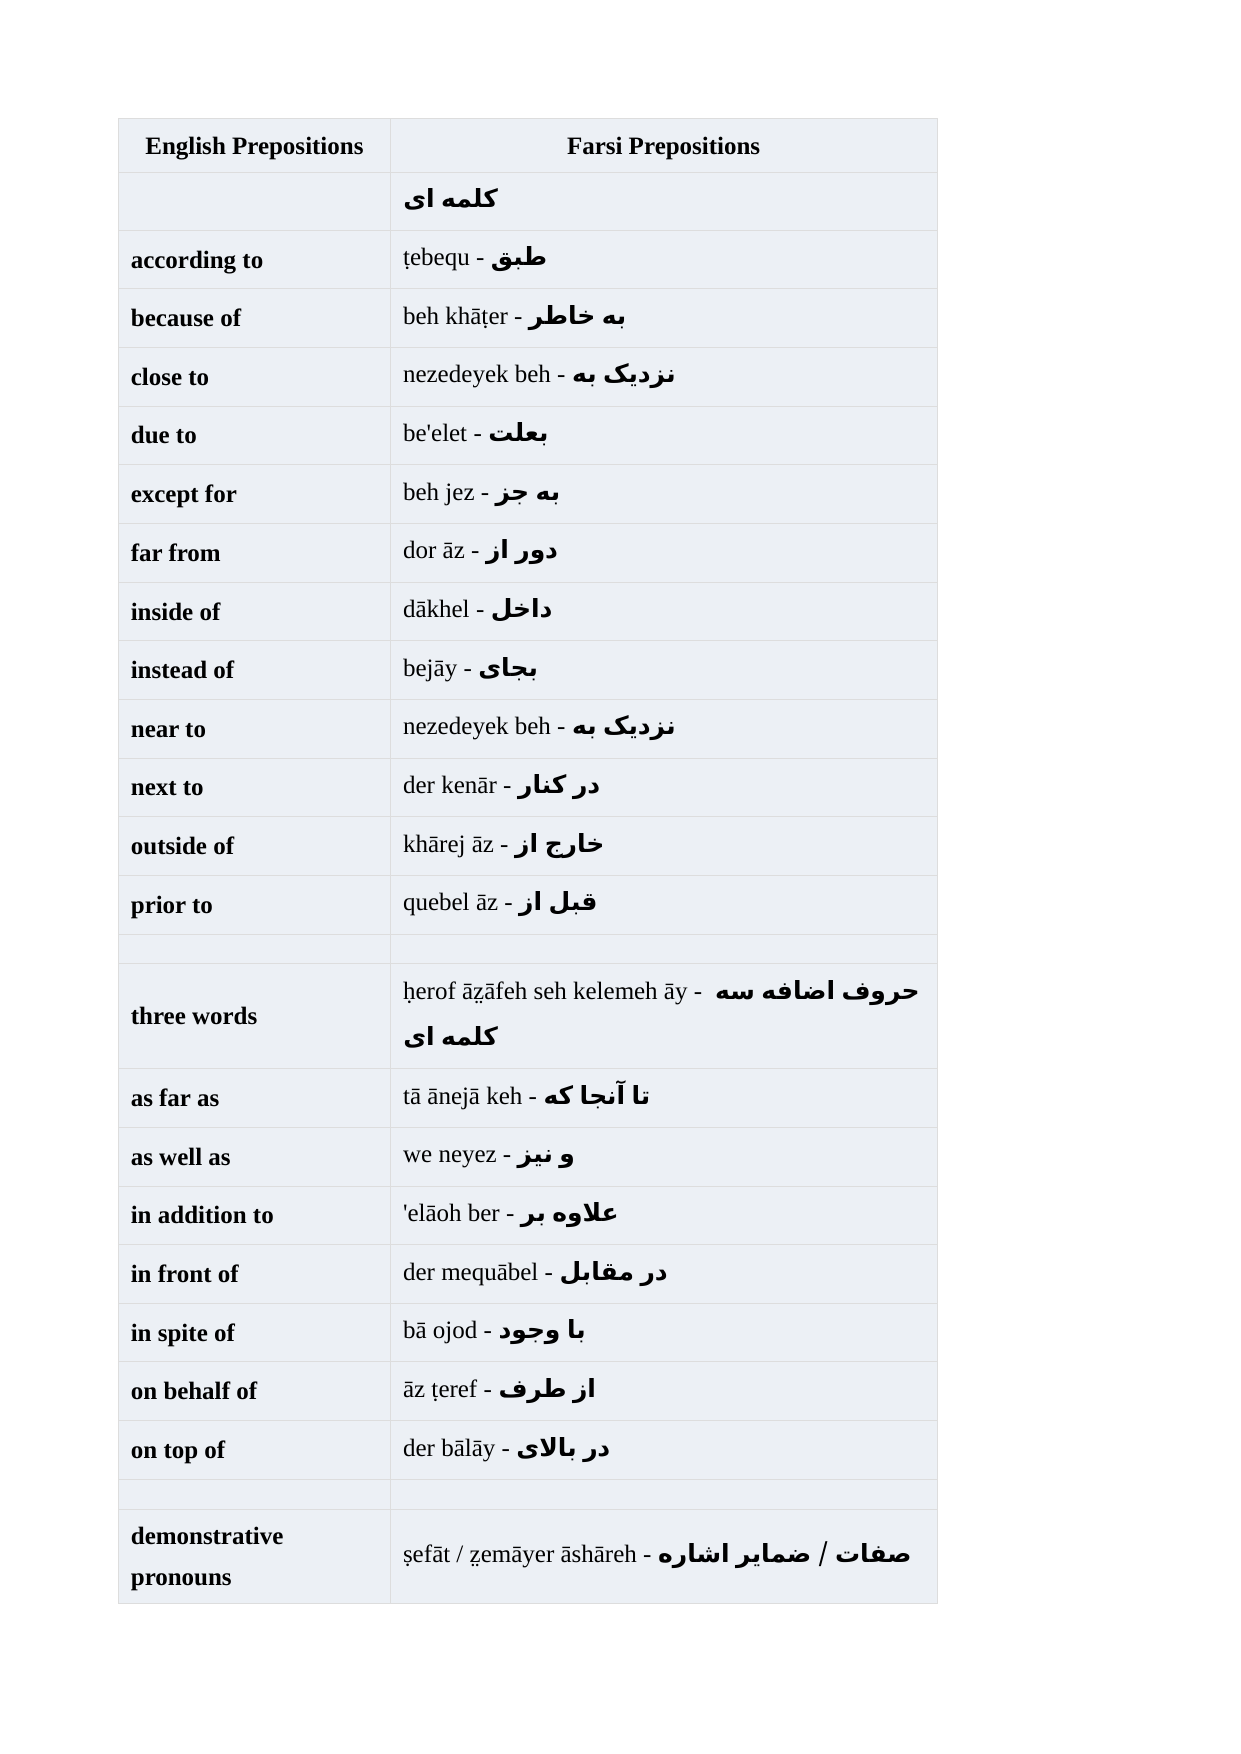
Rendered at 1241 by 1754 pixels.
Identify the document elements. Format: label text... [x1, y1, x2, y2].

table_cell der mequābel - در مقابل [391, 1245, 937, 1303]
table_cell close to [119, 348, 390, 406]
table_cell in addition to [119, 1187, 390, 1244]
table_cell ḥerof āz̤āfeh do kelemeh āy - حروف اضافه دو کلمه ای [391, 173, 937, 230]
table_cell in front of [119, 1245, 390, 1303]
table_cell due to [119, 407, 390, 464]
table_cell on behalf of [119, 1362, 390, 1420]
table_cell [391, 1480, 937, 1509]
table_cell beh khāṭer - به خاطر [391, 289, 937, 347]
table_cell next to [119, 759, 390, 816]
table_cell except for [119, 465, 390, 523]
table_cell [119, 935, 390, 963]
table_cell far from [119, 524, 390, 582]
table_cell dor āz - دور از [391, 524, 937, 582]
table_cell as well as [119, 1128, 390, 1186]
table_cell instead of [119, 641, 390, 699]
table_cell near to [119, 700, 390, 757]
table_cell khārej āz - خارج از [391, 817, 937, 875]
table_cell nezedeyek beh - نزدیک به [391, 348, 937, 406]
table_cell we neyez - و نیز [391, 1128, 937, 1186]
table_cell ṭebequ - طبق [391, 231, 937, 288]
table_cell bā ojod - با وجود [391, 1304, 937, 1361]
table_cell beh jez - به جز [391, 465, 937, 523]
table_cell demonstrative pronouns [119, 1510, 390, 1603]
table_cell nezedeyek beh - نزدیک به [391, 700, 937, 757]
table_cell ḥerof āz̤āfeh seh kelemeh āy - حروف اضافه سه کلمه ای [391, 964, 937, 1068]
table_cell in spite of [119, 1304, 390, 1361]
table_cell tā ānejā keh - تا آنجا که [391, 1069, 937, 1127]
table_cell [119, 173, 390, 230]
table_header Farsi Prepositions [391, 119, 937, 172]
table_cell be'elet - بعلت [391, 407, 937, 464]
table_cell ṣefāt / z̤emāyer āshāreh - صفات / ضمایر اشاره [391, 1510, 937, 1603]
table_cell der bālāy - در بالای [391, 1421, 937, 1479]
table_cell according to [119, 231, 390, 288]
table_cell bejāy - بجای [391, 641, 937, 699]
table_cell three words [119, 964, 390, 1068]
table_cell quebel āz - قبل از [391, 876, 937, 933]
table_cell dākhel - داخل [391, 583, 937, 640]
table_cell prior to [119, 876, 390, 933]
table_cell because of [119, 289, 390, 347]
table_cell [119, 1480, 390, 1509]
table_cell 'elāoh ber - علاوه بر [391, 1187, 937, 1244]
table_header English Prepositions [119, 119, 390, 172]
table_cell der kenār - در کنار [391, 759, 937, 816]
table_cell inside of [119, 583, 390, 640]
table_cell [391, 935, 937, 963]
table_cell outside of [119, 817, 390, 875]
table_cell on top of [119, 1421, 390, 1479]
table_cell āz ṭeref - از طرف [391, 1362, 937, 1420]
table_cell as far as [119, 1069, 390, 1127]
